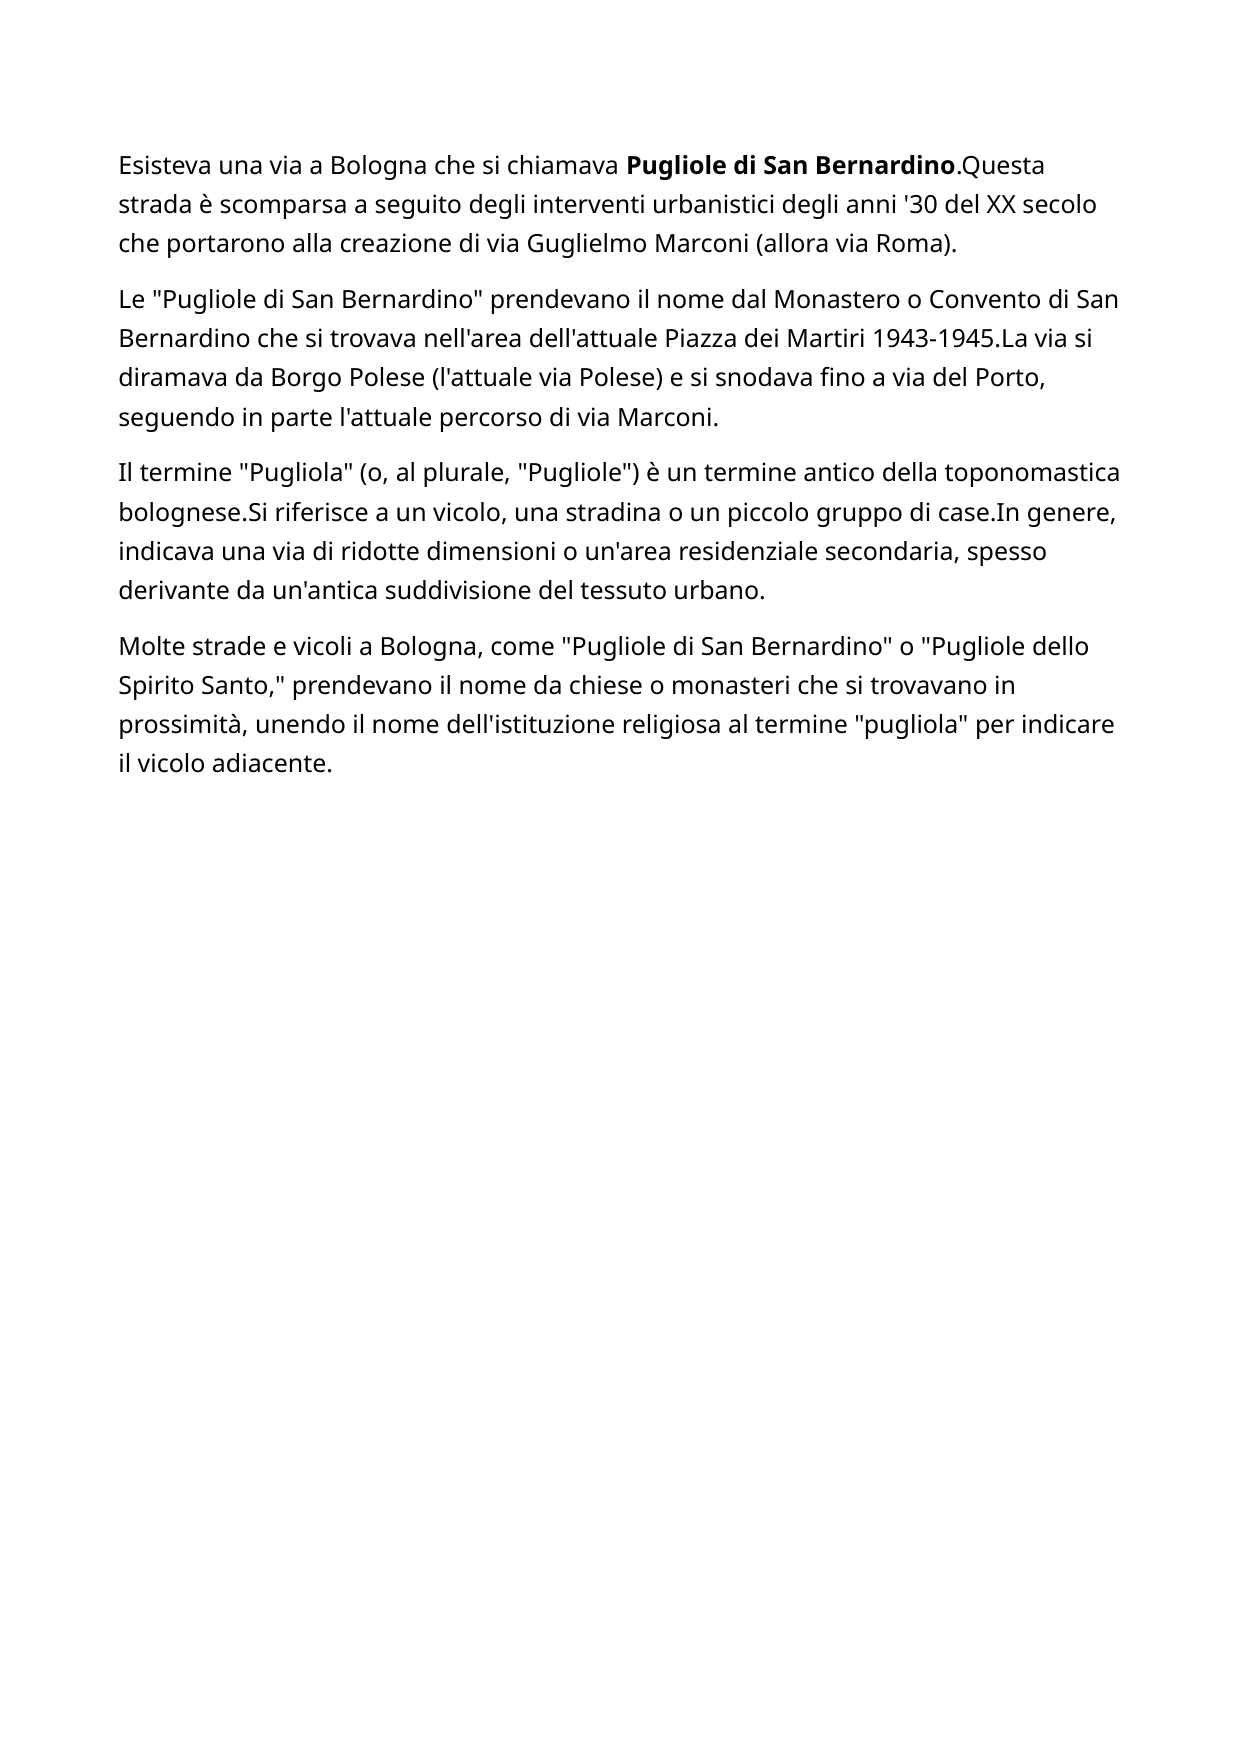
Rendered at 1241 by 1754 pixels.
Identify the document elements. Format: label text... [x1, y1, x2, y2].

text Esisteva una via a Bologna che si chiamava Pugliole di San Bernardino.Questa strada è scomparsa a seguito degli interventi urbanistici degli anni '30 del XX secolo che portarono alla creazione di via Guglielmo Marconi (allora via Roma). [118, 148, 1122, 260]
text Le "Pugliole di San Bernardino" prendevano il nome dal Monastero o Convento di San Bernardino che si trovava nell'area dell'attuale Piazza dei Martiri 1943-1945.La via si diramava da Borgo Polese (l'attuale via Polese) e si snodava fino a via del Porto, seguendo in parte l'attuale percorso di via Marconi. [118, 282, 1122, 433]
text Il termine "Pugliola" (o, al plurale, "Pugliole") è un termine antico della toponomastica bolognese.Si riferisce a un vicolo, una stradina o un piccolo gruppo di case.In genere, indicava una via di ridotte dimensioni o un'area residenziale secondaria, spesso derivante da un'antica suddivisione del tessuto urbano. [118, 455, 1122, 607]
text Molte strade e vicoli a Bologna, come "Pugliole di San Bernardino" o "Pugliole dello Spirito Santo," prendevano il nome da chiese o monasteri che si trovavano in prossimità, unendo il nome dell'istituzione religiosa al termine "pugliola" per indicare il vicolo adiacente. [118, 628, 1122, 780]
